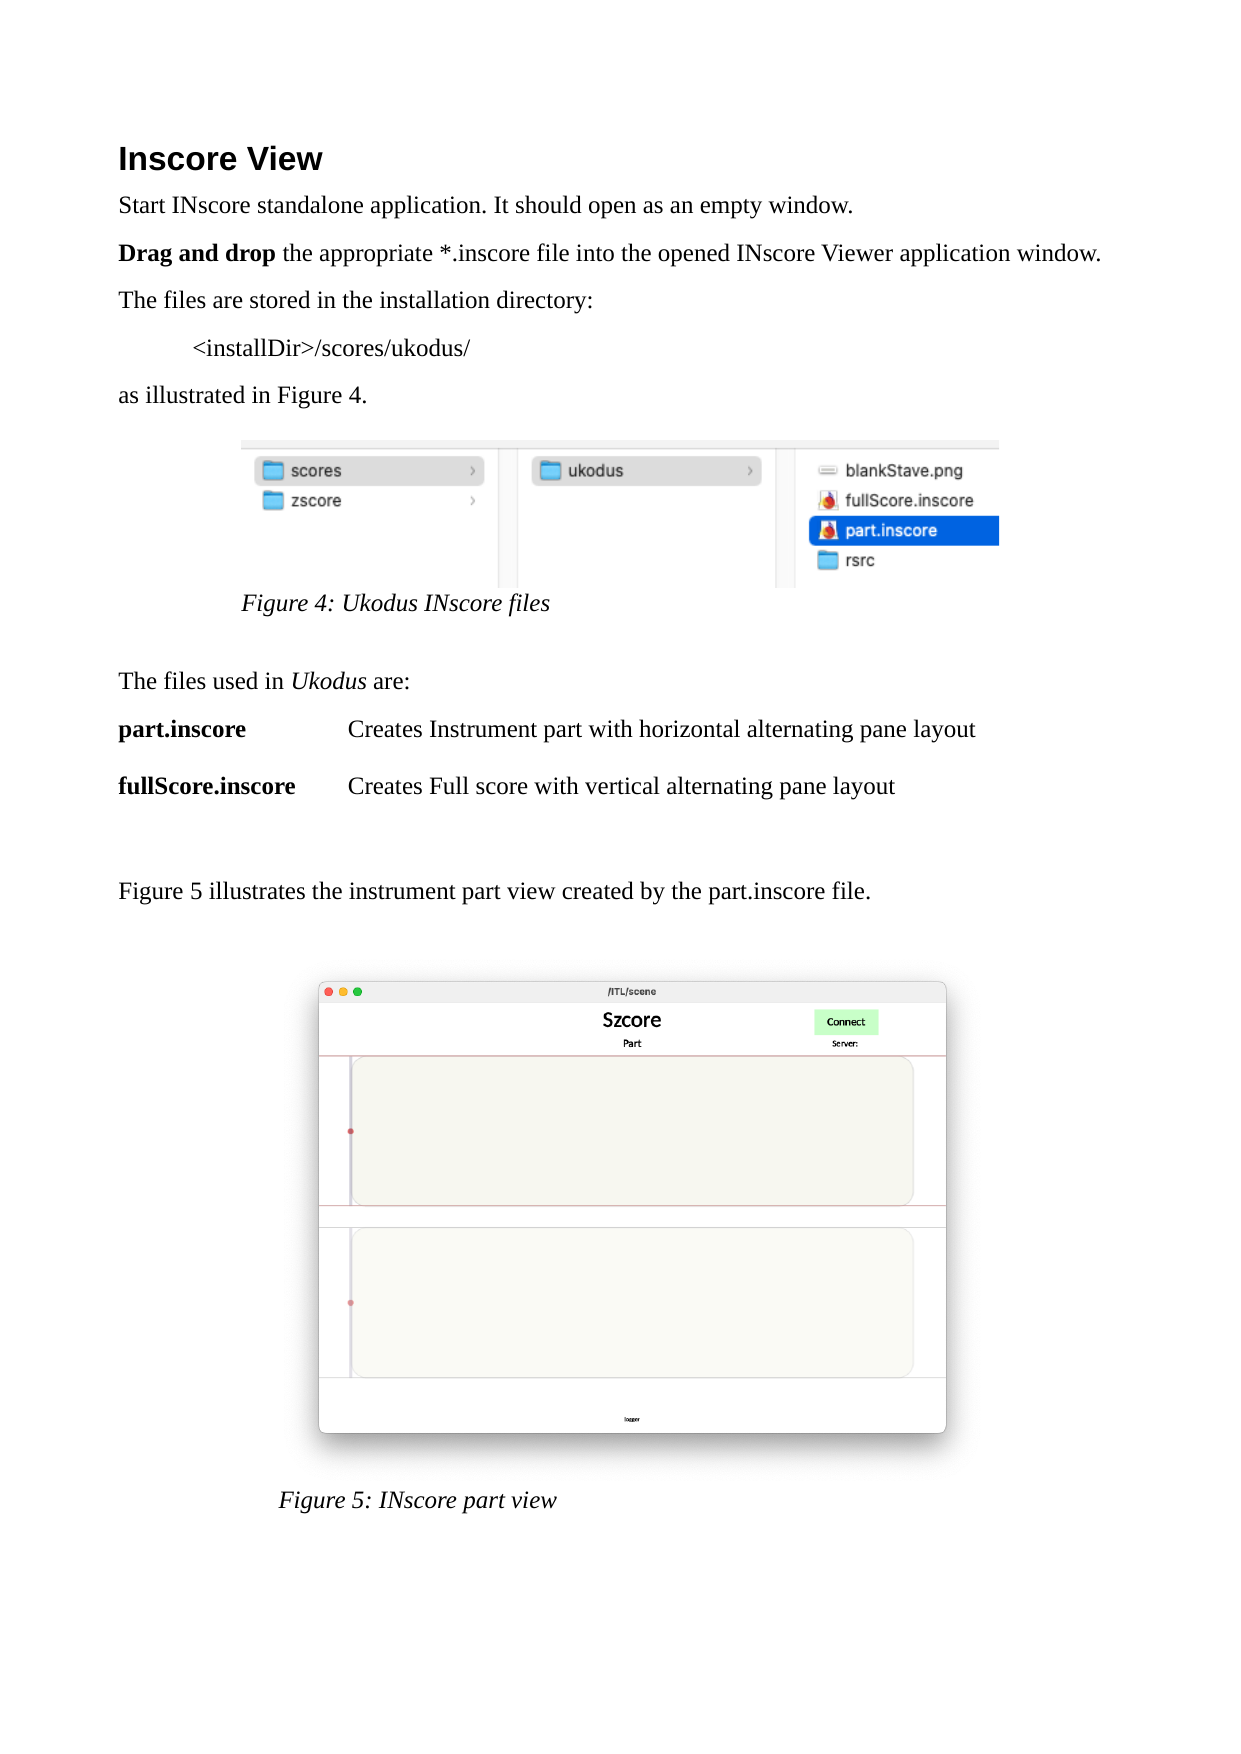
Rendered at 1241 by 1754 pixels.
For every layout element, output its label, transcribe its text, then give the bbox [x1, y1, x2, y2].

text <installDir>/scores/ukodus/ [118, 333, 1122, 362]
text Figure 5 illustrates the instrument part view created by the part.inscore file. [118, 876, 1122, 905]
table_cell Creates Full score with vertical alternating pane layout [348, 771, 1122, 829]
text Start INscore standalone application. It should open as an empty window. [118, 190, 1122, 219]
text as illustrated in Figure 4. [118, 381, 1122, 409]
text The files used in Ukodus are: [118, 666, 1122, 695]
table_header Creates Instrument part with horizontal alternating pane layout [348, 714, 1122, 771]
table_cell fullScore.inscore [118, 771, 348, 829]
picture [278, 954, 985, 1486]
text Drag and drop the appropriate *.inscore file into the opened INscore Viewer application window. [118, 238, 1122, 266]
text Figure 4: Ukodus INscore files [241, 588, 999, 617]
subtitle Inscore View [118, 139, 1122, 178]
picture [241, 440, 1000, 588]
text The files are stored in the installation directory: [118, 285, 1122, 314]
table_header part.inscore [118, 714, 348, 771]
text Figure 5: INscore part view [278, 1486, 985, 1514]
